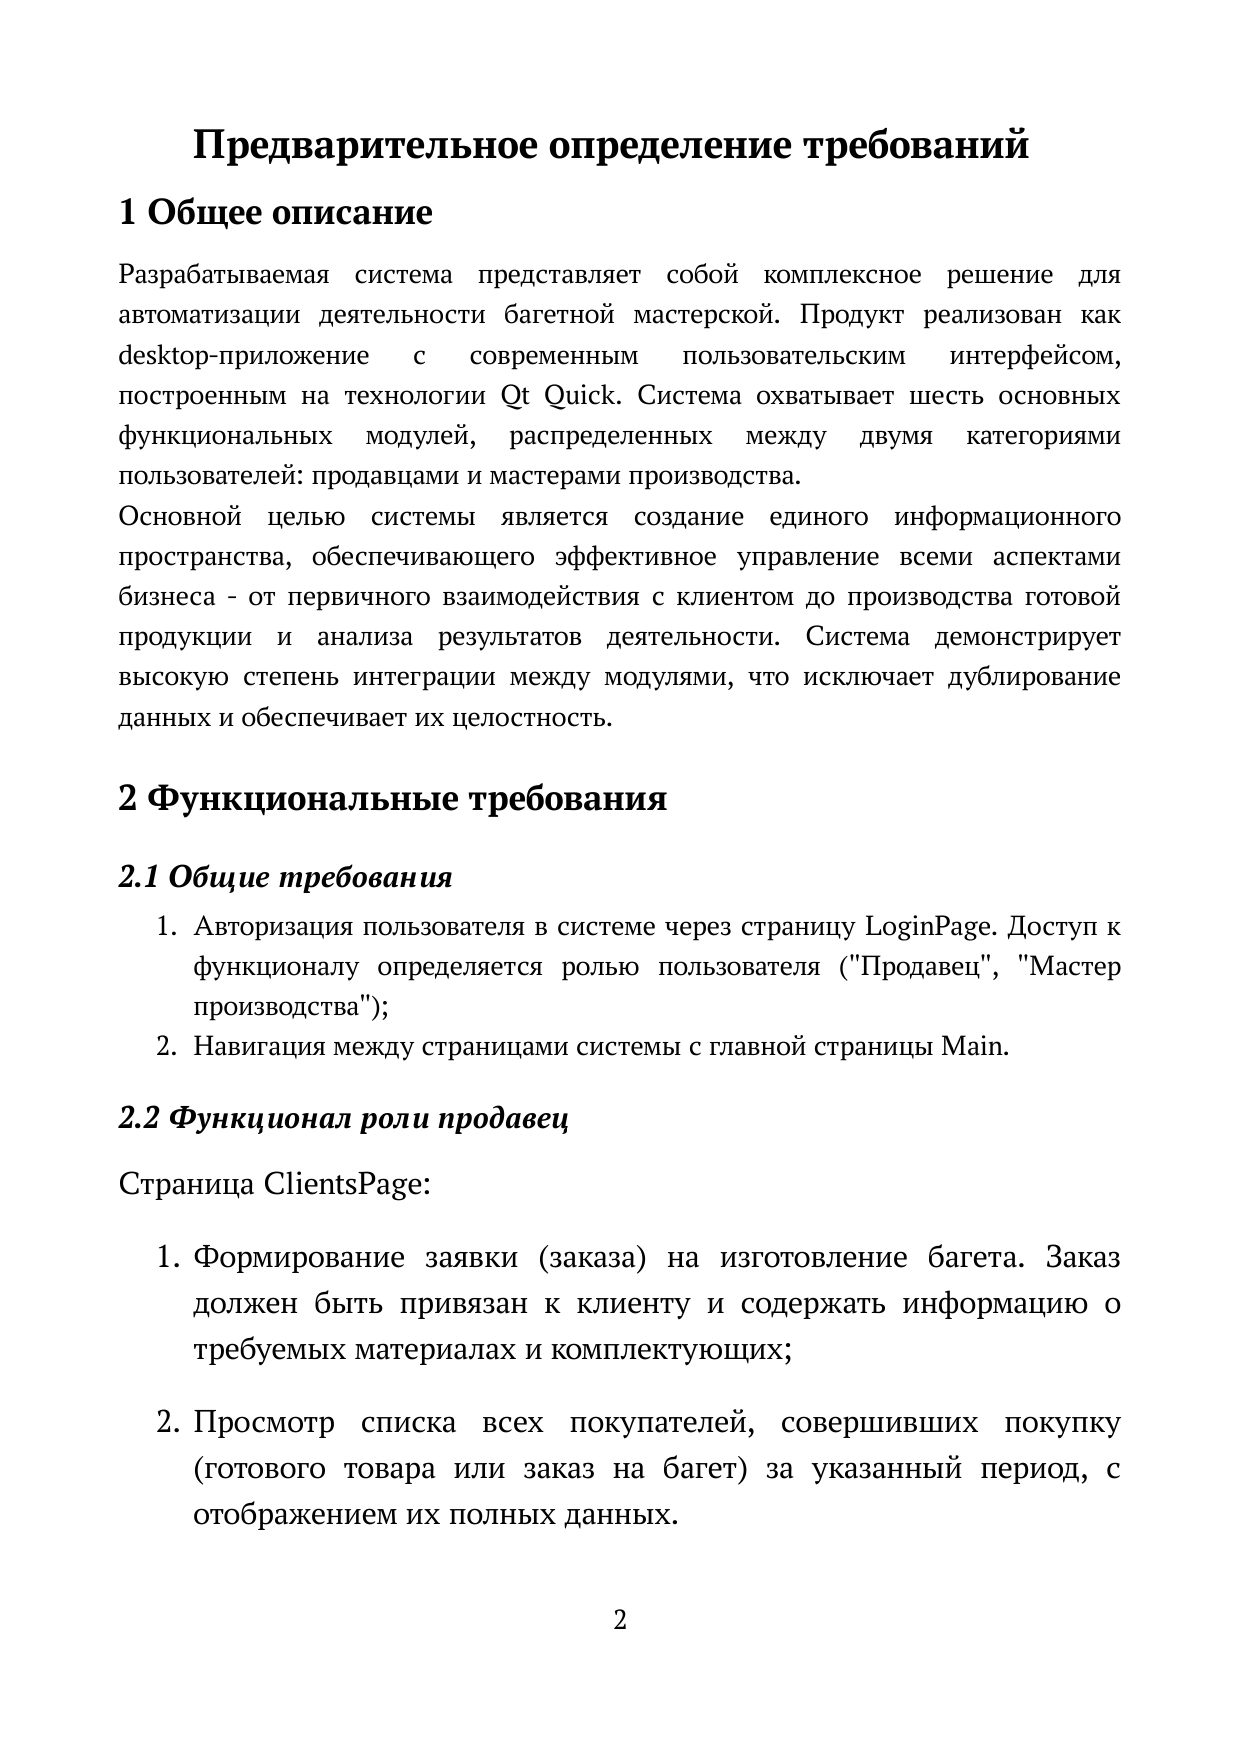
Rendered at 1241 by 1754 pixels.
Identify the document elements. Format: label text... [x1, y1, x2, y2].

text Разрабатываемая система представляет собой комплексное решение для автоматизации деятельности багетной мастерской. Продукт реализован как desktop-приложение с современным пользовательским интерфейсом, построенным на технологии Qt Quick. Система охватывает шесть основных функциональных модулей, распределенных между двумя категориями пользователей: продавцами и мастерами производства. [118, 256, 1122, 491]
subtitle Просмотр списка всех покупателей, совершивших покупку (готового товара или заказ на багет) за указанный период, с отображением их полных данных. [156, 1401, 1122, 1531]
subtitle 2.1 Общие требования [118, 857, 1122, 895]
list Авторизация пользователя в системе через страницу LoginPage. Доступ к функционалу определяется ролью пользователя ("Продавец", "Мастер производства"); [156, 908, 1122, 1022]
subtitle Страница ClientsPage: [118, 1163, 1122, 1202]
list Навигация между страницами системы с главной страницы Main. [156, 1028, 1122, 1062]
subtitle 1 Общее описание [118, 189, 1122, 233]
subtitle 2.2 Функционал роли продавец [118, 1098, 1122, 1136]
subtitle Формирование заявки (заказа) на изготовление багета. Заказ должен быть привязан к клиенту и содержать информацию о требуемых материалах и комплектующих; [156, 1236, 1122, 1366]
subtitle Предварительное определение требований [192, 118, 1122, 168]
text Основной целью системы является создание единого информационного пространства, обеспечивающего эффективное управление всеми аспектами бизнеса - от первичного взаимодействия с клиентом до производства готовой продукции и анализа результатов деятельности. Система демонстрирует высокую степень интеграции между модулями, что исключает дублирование данных и обеспечивает их целостность. [118, 498, 1122, 732]
subtitle 2 Функциональные требования [118, 774, 1122, 818]
